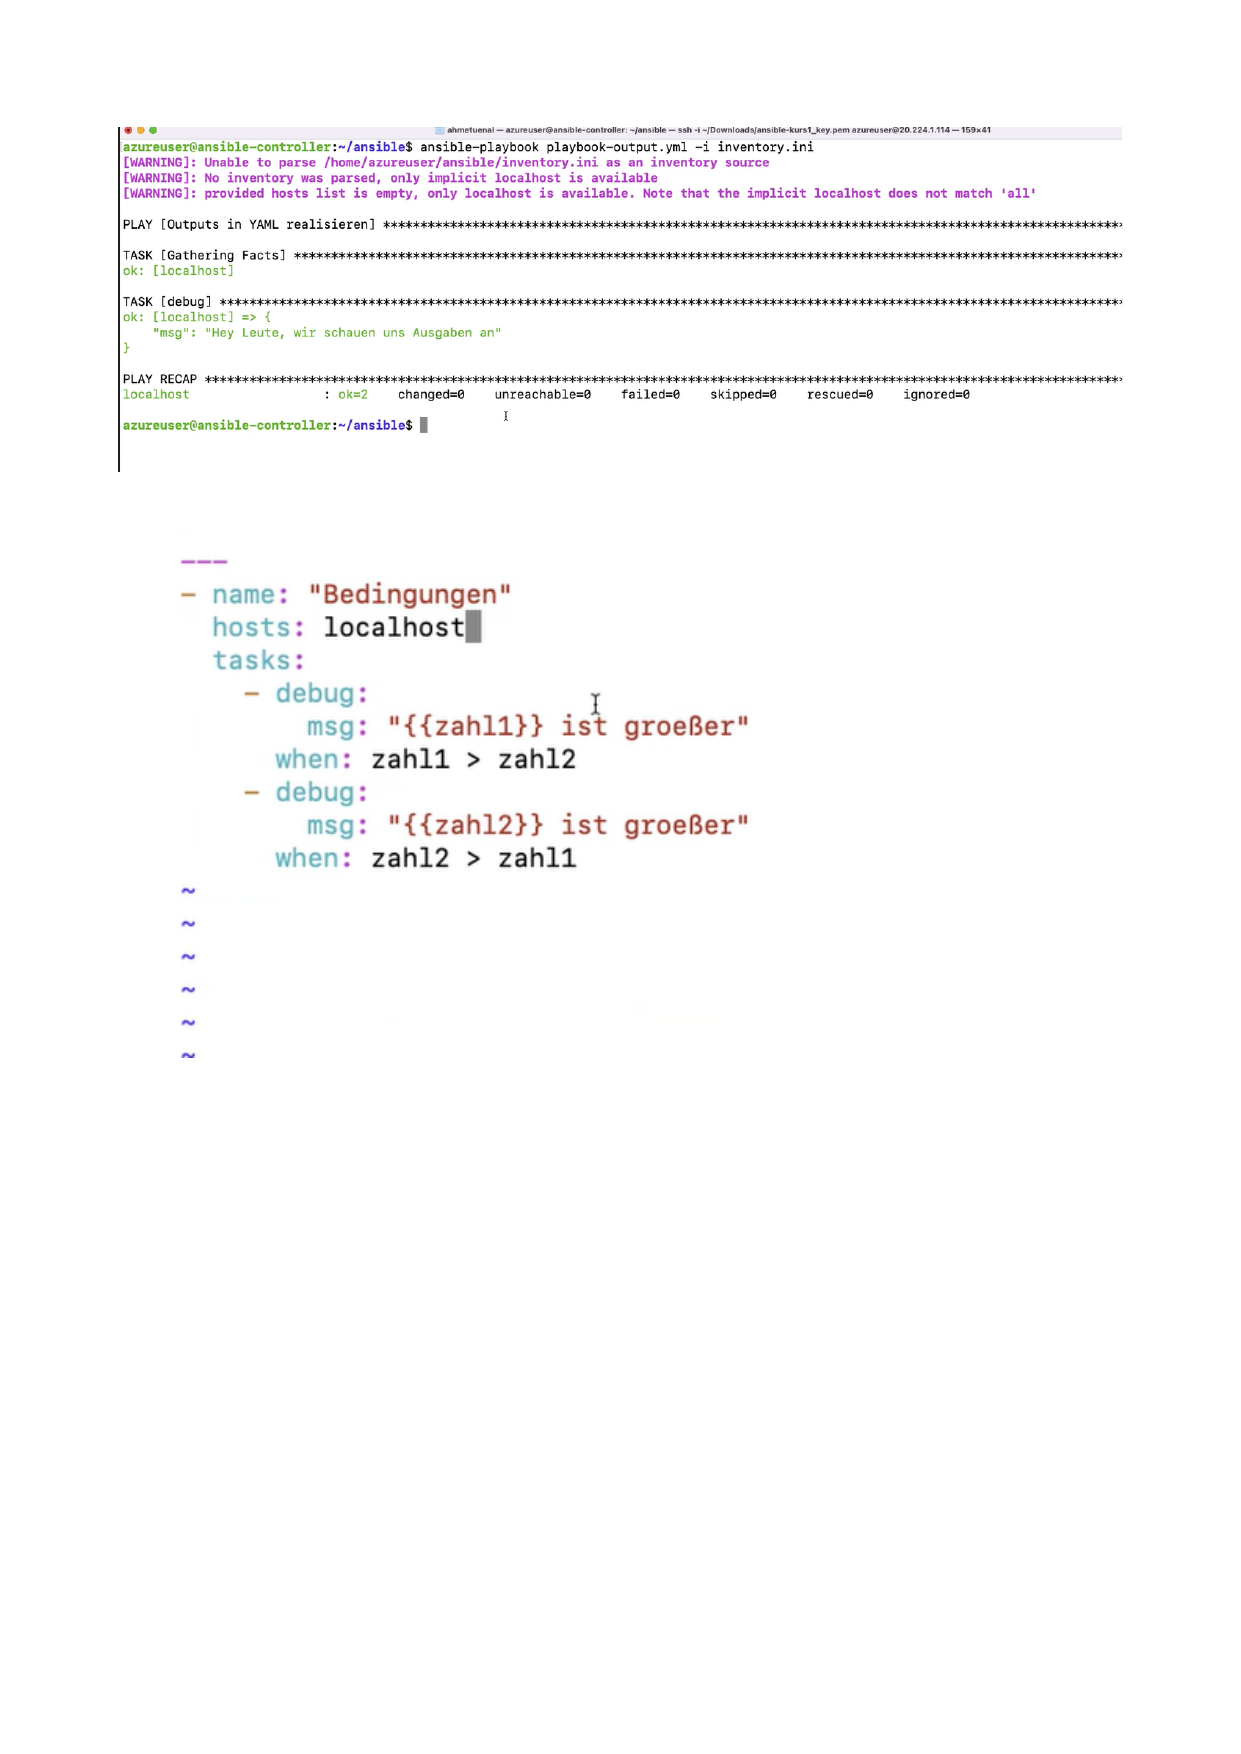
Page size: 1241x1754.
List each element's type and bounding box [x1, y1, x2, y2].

picture [118, 127, 1123, 472]
picture [179, 529, 1043, 1058]
